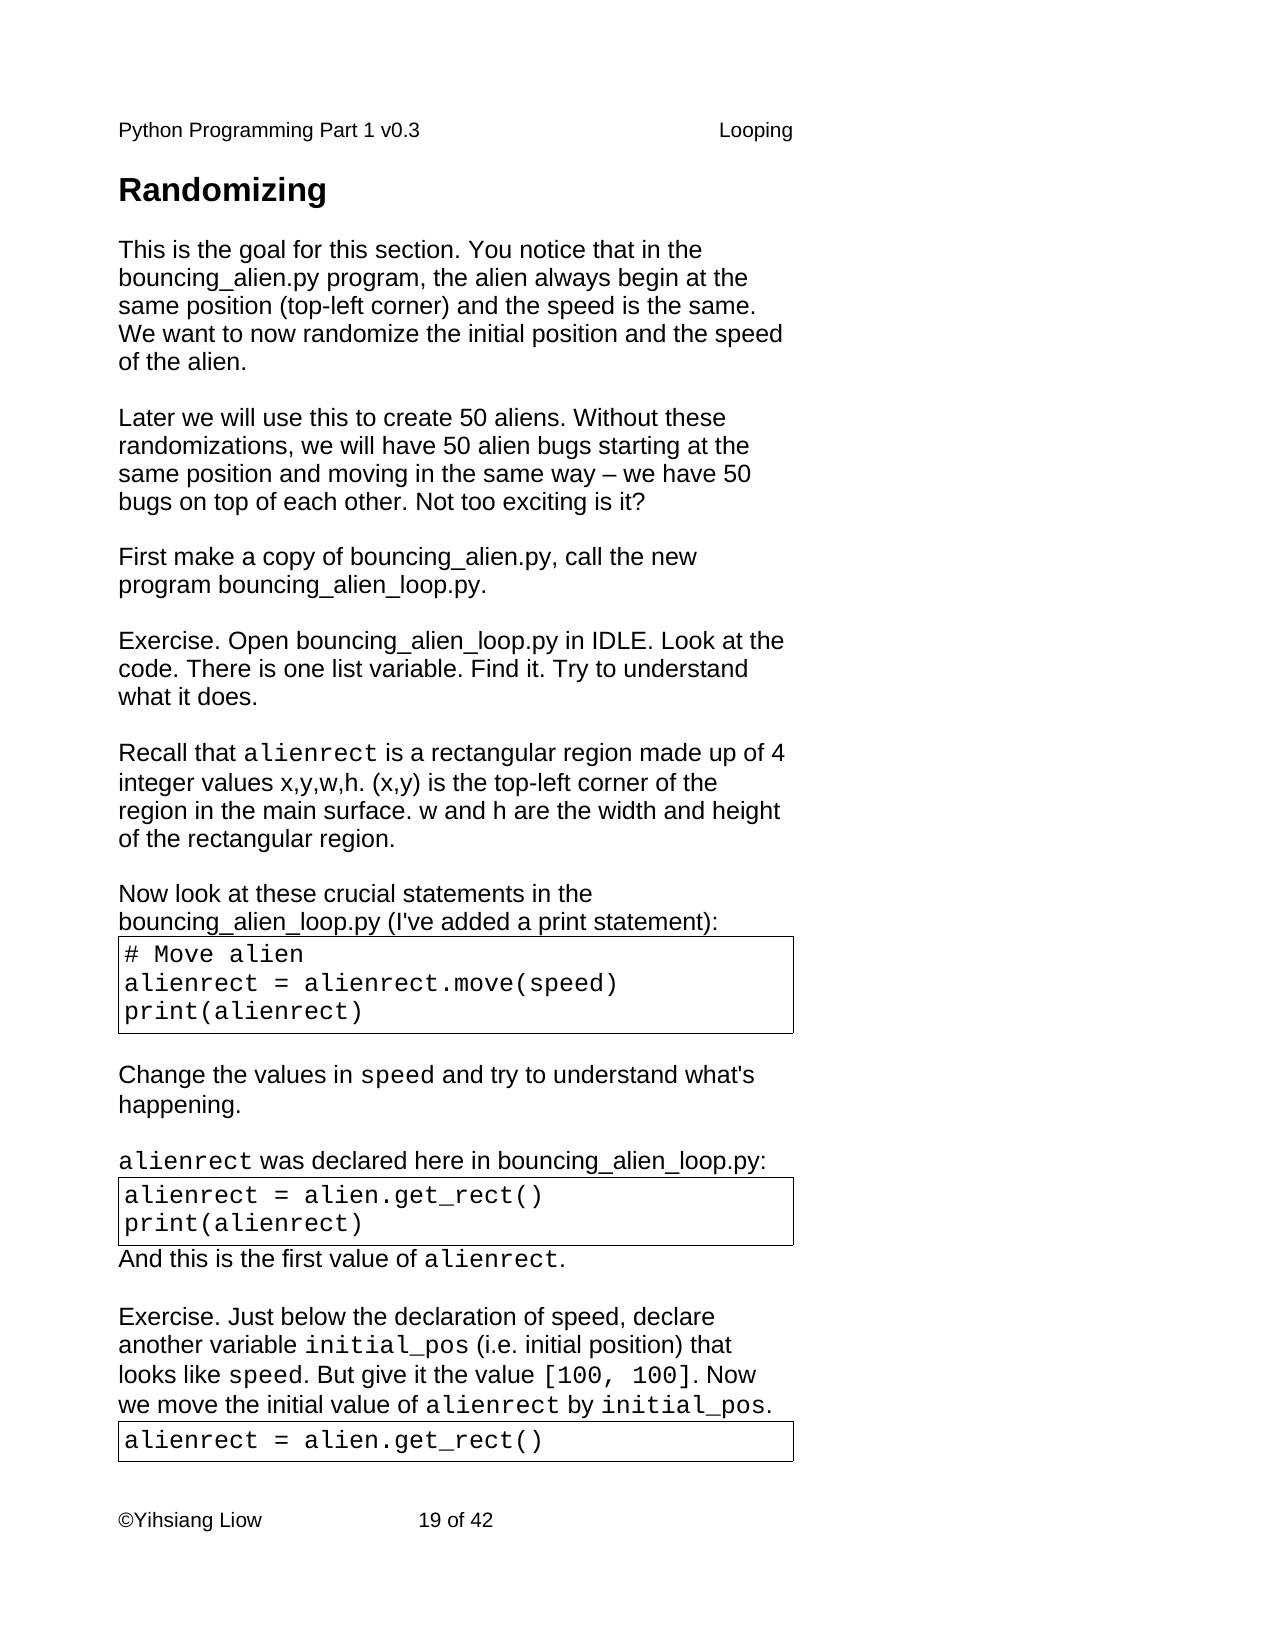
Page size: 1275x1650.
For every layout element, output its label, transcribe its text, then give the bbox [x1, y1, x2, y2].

text First make a copy of bouncing_alien.py, call the new program bouncing_alien_loop.py. [118, 543, 793, 599]
text Recall that alienrect is a rectangular region made up of 4 integer values x,y,w,h. (x,y) is the top-left corner of the region in the main surface. w and h are the width and height of the rectangular region. [118, 738, 793, 852]
table_header alienrect = alien.get_rect() [119, 1422, 793, 1461]
text Change the values in speed and try to understand what's happening. [118, 1061, 793, 1119]
text Randomizing [118, 171, 793, 208]
text This is the goal for this section. You notice that in the bouncing_alien.py program, the alien always begin at the same position (top-left corner) and the speed is the same. We want to now randomize the initial position and the speed of the alien. [118, 236, 793, 376]
text Now look at these crucial statements in the bouncing_alien_loop.py (I've added a print statement): [118, 880, 793, 936]
text alienrect was declared here in bouncing_alien_loop.py: [118, 1147, 793, 1177]
text And this is the first value of alienrect. [118, 1246, 793, 1275]
table_header # Move alien alienrect = alienrect.move(speed) print(alienrect) [119, 937, 793, 1033]
text Exercise. Just below the declaration of speed, declare another variable initial_pos (i.e. initial position) that looks like speed. But give it the value [100, 100]. Now we move the initial value of alienrect by initial_pos. [118, 1303, 793, 1421]
text Later we will use this to create 50 aliens. Without these randomizations, we will have 50 alien bugs starting at the same position and moving in the same way – we have 50 bugs on top of each other. Not too exciting is it? [118, 403, 793, 515]
table_header alienrect = alien.get_rect() print(alienrect) [119, 1178, 793, 1245]
text Exercise. Open bouncing_alien_loop.py in IDLE. Look at the code. There is one list variable. Find it. Try to understand what it does. [118, 627, 793, 711]
